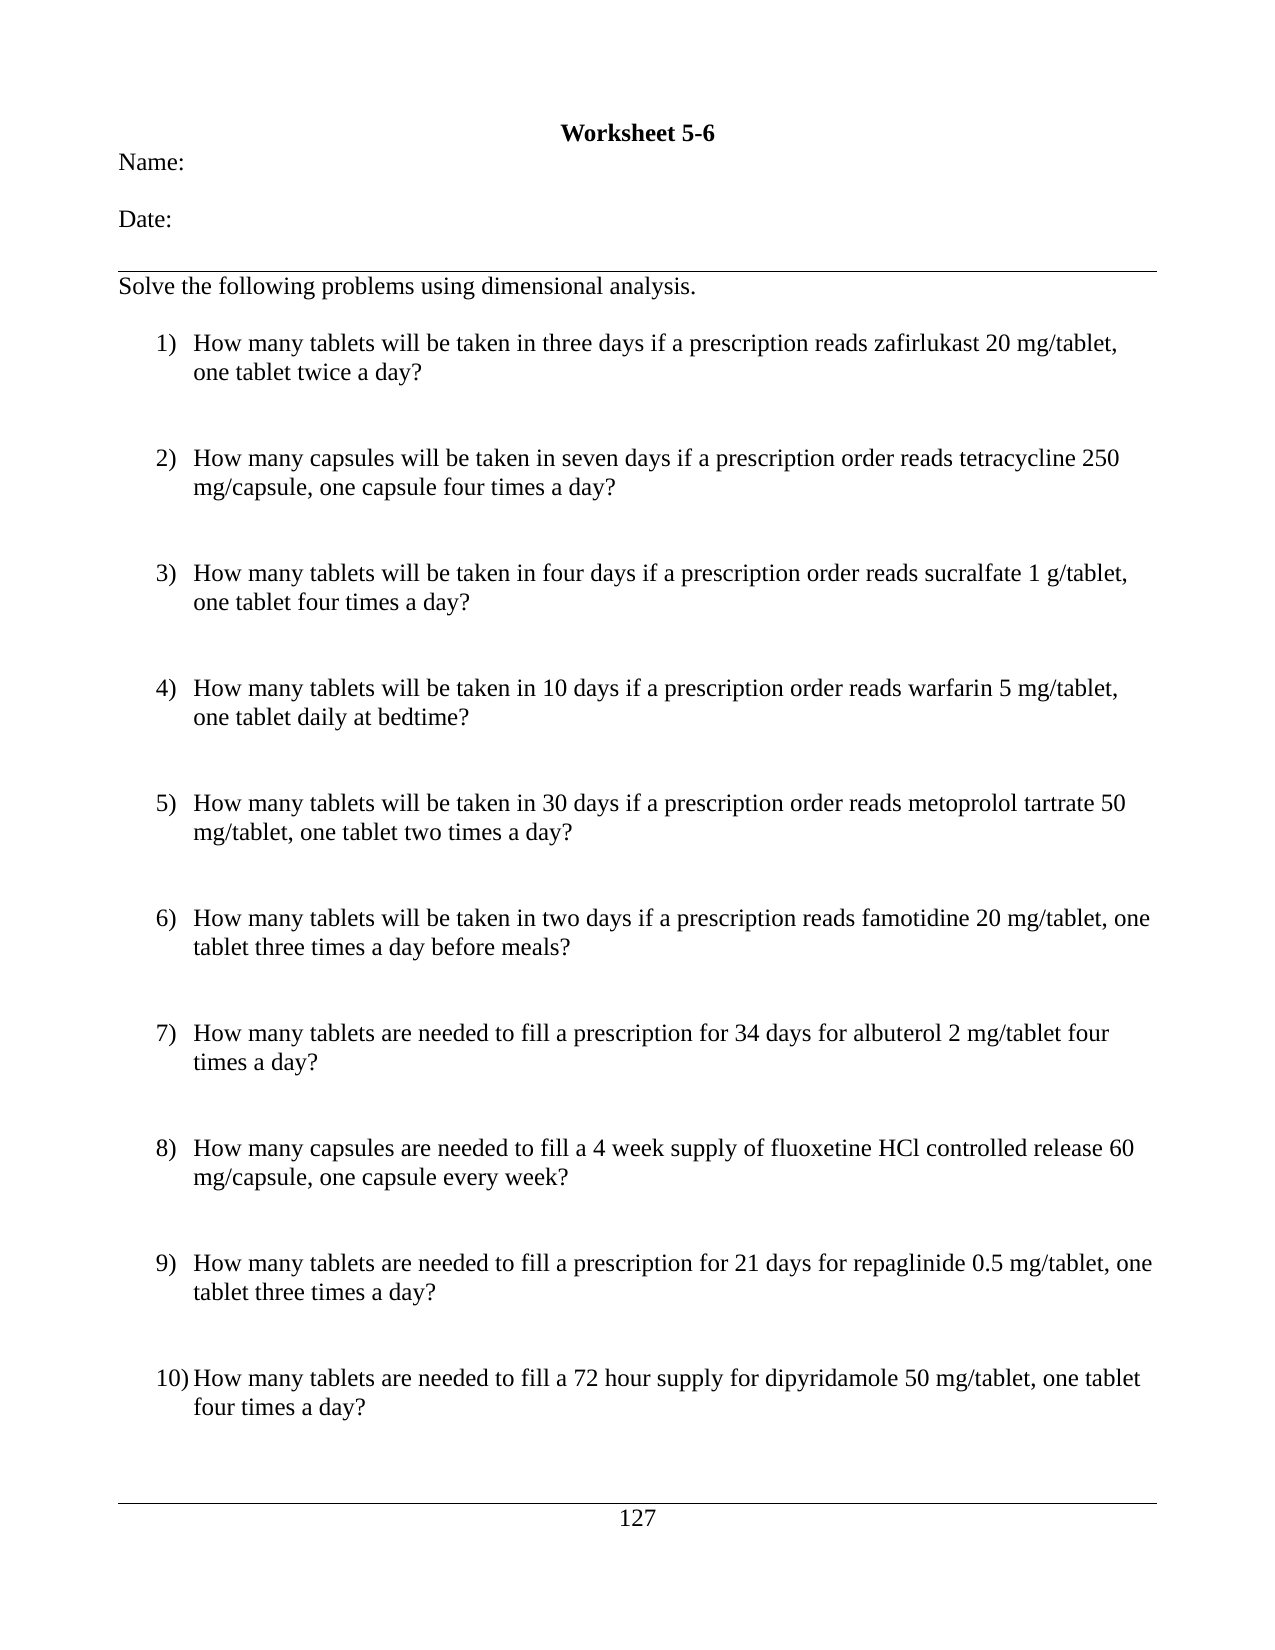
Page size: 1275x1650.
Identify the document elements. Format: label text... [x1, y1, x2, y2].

list How many tablets are needed to fill a 72 hour supply for dipyridamole 50 mg/tablet, one tablet four times a day? [156, 1363, 1157, 1421]
text Name: [118, 147, 1157, 176]
text Solve the following problems using dimensional analysis. [118, 272, 1157, 299]
list How many tablets will be taken in 30 days if a prescription order reads metoprolol tartrate 50 mg/tablet, one tablet two times a day? [156, 788, 1157, 846]
list How many tablets will be taken in two days if a prescription reads famotidine 20 mg/tablet, one tablet three times a day before meals? [156, 903, 1157, 961]
list How many capsules are needed to fill a 4 week supply of fluoxetine HCl controlled release 60 mg/capsule, one capsule every week? [156, 1133, 1157, 1191]
text Date: [118, 204, 1157, 233]
list How many tablets are needed to fill a prescription for 34 days for albuterol 2 mg/tablet four times a day? [156, 1018, 1157, 1076]
list How many tablets will be taken in four days if a prescription order reads sucralfate 1 g/tablet, one tablet four times a day? [156, 558, 1157, 616]
list How many capsules will be taken in seven days if a prescription order reads tetracycline 250 mg/capsule, one capsule four times a day? [156, 443, 1157, 501]
list How many tablets will be taken in 10 days if a prescription order reads warfarin 5 mg/tablet, one tablet daily at bedtime? [156, 673, 1157, 731]
text Worksheet 5-6 [118, 118, 1157, 147]
list How many tablets will be taken in three days if a prescription reads zafirlukast 20 mg/tablet, one tablet twice a day? [156, 328, 1157, 386]
list How many tablets are needed to fill a prescription for 21 days for repaglinide 0.5 mg/tablet, one tablet three times a day? [156, 1248, 1157, 1306]
